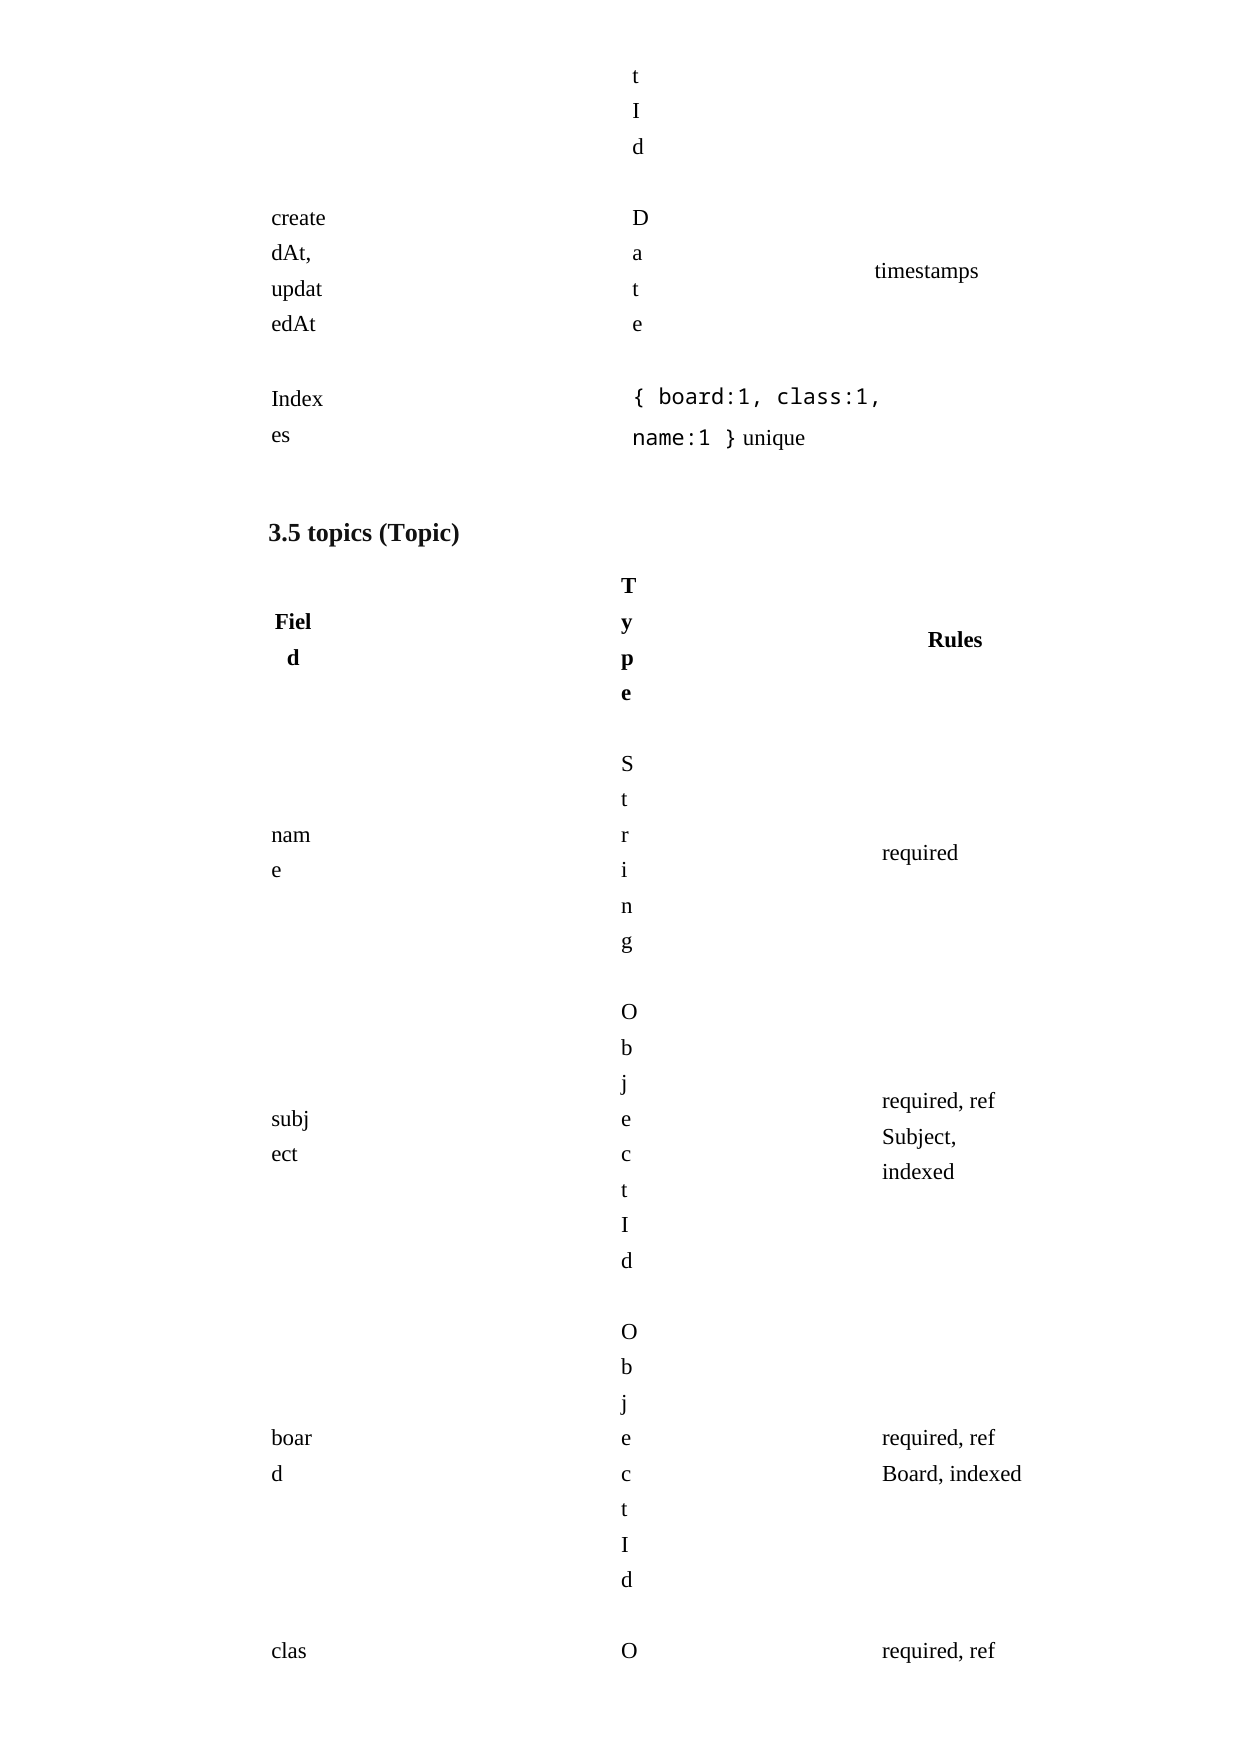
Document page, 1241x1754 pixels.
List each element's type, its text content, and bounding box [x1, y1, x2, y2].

table_cell tId [479, 59, 721, 201]
table_cell ObjectId [468, 1315, 729, 1634]
table_cell required [729, 747, 1181, 996]
table_header Type [468, 570, 729, 747]
table_cell name [118, 747, 468, 996]
subtitle 3.5 topics (Topic) [268, 517, 1031, 547]
table_cell timestamps [721, 201, 1145, 378]
table_cell required, ref [729, 1635, 1181, 1667]
table_cell required, ref Subject, indexed [729, 996, 1181, 1315]
table_header Field [118, 570, 468, 747]
table_header Rules [729, 570, 1181, 747]
table_cell Indexes [118, 378, 479, 493]
table_cell createdAt, updatedAt [118, 201, 479, 378]
table_cell { board:1, class:1, name:1 } unique [479, 378, 1145, 493]
table_cell [721, 59, 1145, 201]
table_cell Date [479, 201, 721, 378]
table_cell board [118, 1315, 468, 1634]
table_cell clas [118, 1635, 468, 1667]
table_cell [118, 59, 479, 201]
table_cell ObjectId [468, 996, 729, 1315]
table_cell O [468, 1635, 729, 1667]
table_cell String [468, 747, 729, 996]
table_cell subject [118, 996, 468, 1315]
table_cell required, ref Board, indexed [729, 1315, 1181, 1634]
